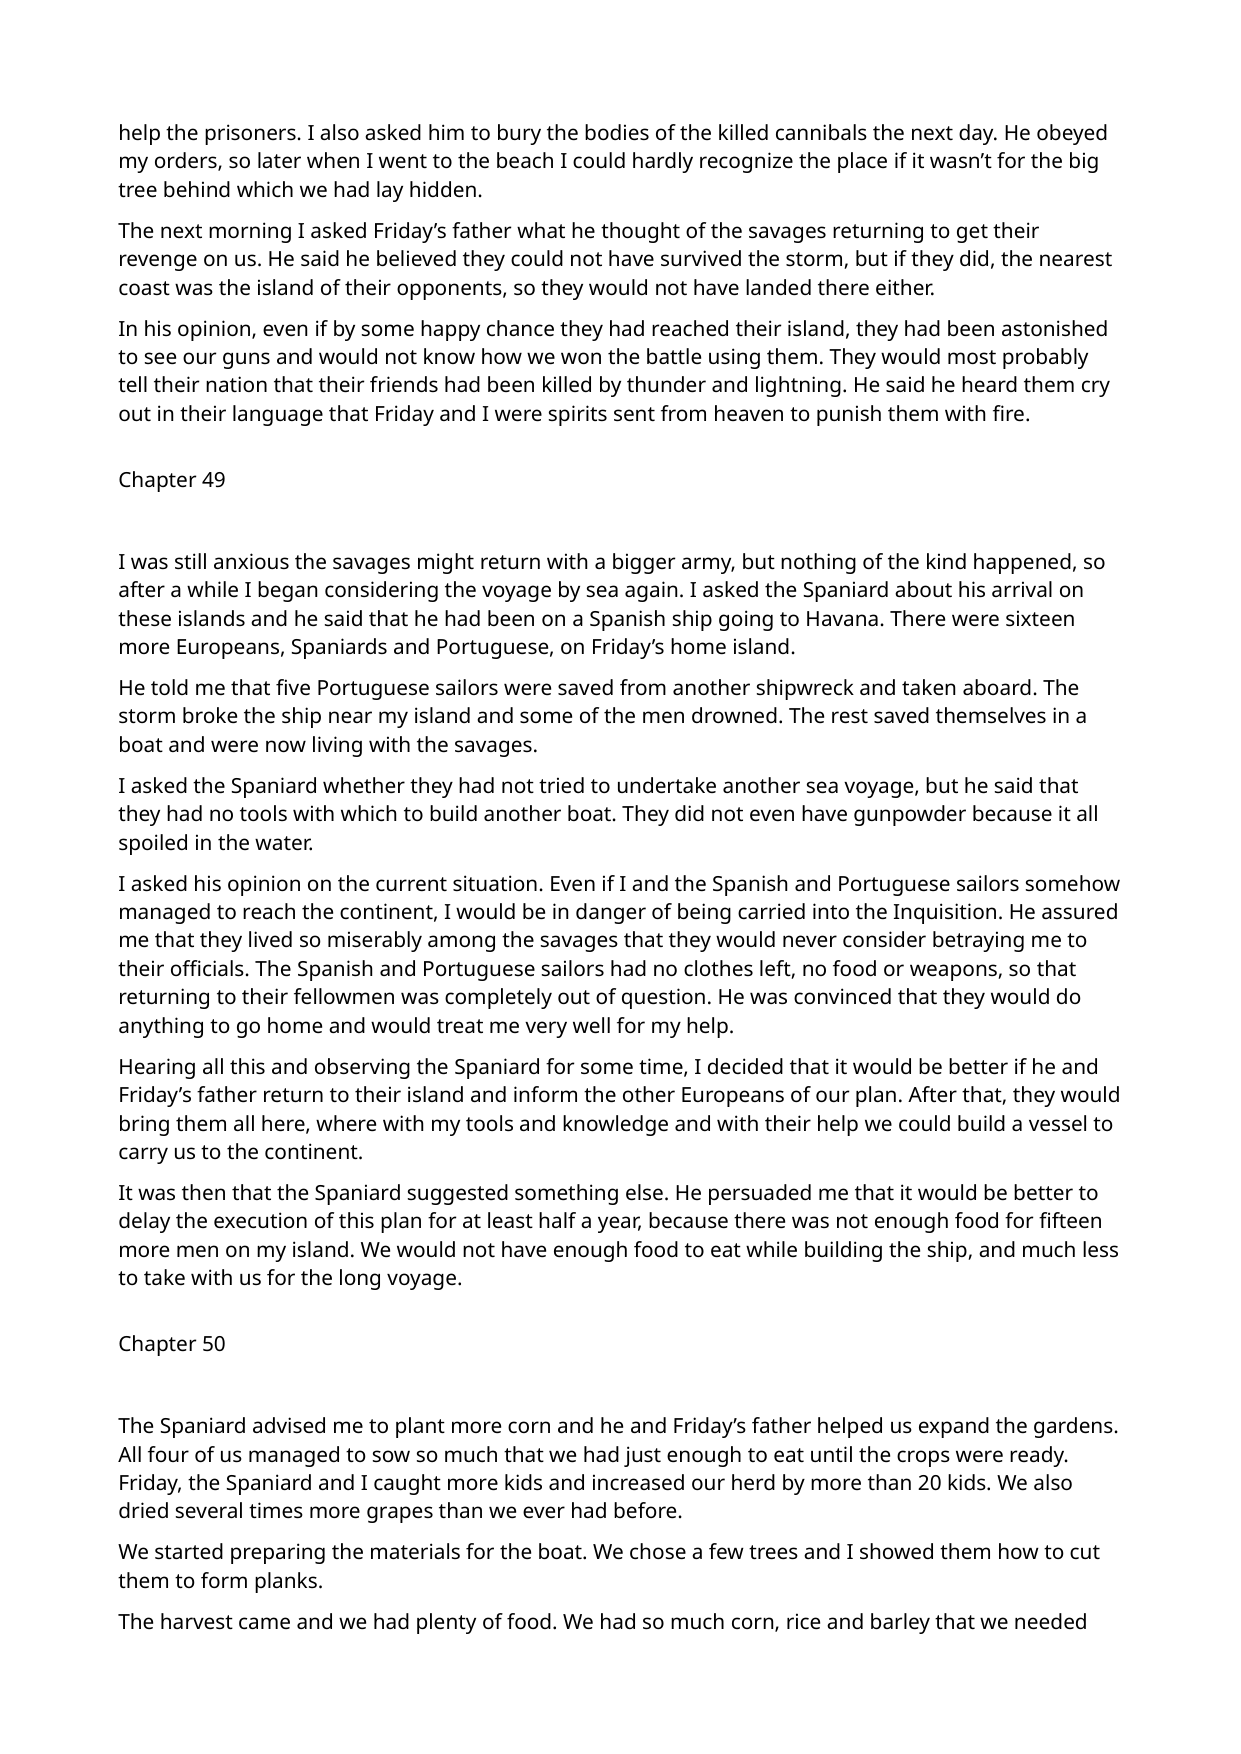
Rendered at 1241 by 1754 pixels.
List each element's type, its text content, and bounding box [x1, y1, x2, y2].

text The harvest came and we had plenty of food. We had so much corn, rice and barley that we needed [118, 1607, 1122, 1635]
text I was still anxious the savages might return with a bigger army, but nothing of the kind happened, so after a while I began considering the voyage by sea again. I asked the Spaniard about his arrival on these islands and he said that he had been on a Spanish ship going to Havana. There were sixteen more Europeans, Spaniards and Portuguese, on Friday’s home island. [118, 547, 1122, 661]
text The next morning I asked Friday’s father what he thought of the savages returning to get their revenge on us. He said he believed they could not have survived the storm, but if they did, the nearest coast was the island of their opponents, so they would not have landed there either. [118, 216, 1122, 301]
text We started preparing the materials for the boat. We chose a few trees and I showed them how to cut them to form planks. [118, 1537, 1122, 1594]
text I asked his opinion on the current situation. Even if I and the Spanish and Portuguese sailors somehow managed to reach the continent, I would be in danger of being carried into the Inquisition. He assured me that they lived so miserably among the savages that they would never consider betraying me to their officials. The Spanish and Portuguese sailors had no clothes left, no food or weapons, so that returning to their fellowmen was completely out of question. He was convinced that they would do anything to go home and would treat me very well for my help. [118, 869, 1122, 1039]
text Hearing all this and observing the Spaniard for some time, I decided that it would be better if he and Friday’s father return to their island and inform the other Europeans of our plan. After that, they would bring them all here, where with my tools and knowledge and with their help we could build a vessel to carry us to the continent. [118, 1052, 1122, 1166]
text He told me that five Portuguese sailors were saved from another shipwreck and taken aboard. The storm broke the ship near my island and some of the men drowned. The rest saved themselves in a boat and were now living with the savages. [118, 673, 1122, 758]
text It was then that the Spaniard suggested something else. He persuaded me that it would be better to delay the execution of this plan for at least half a year, because there was not enough food for fifteen more men on my island. We would not have enough food to eat while building the ship, and much less to take with us for the long voyage. [118, 1178, 1122, 1292]
text help the prisoners. I also asked him to bury the bodies of the killed cannibals the next day. He obeyed my orders, so later when I went to the beach I could hardly recognize the place if it wasn’t for the big tree behind which we had lay hidden. [118, 118, 1122, 203]
text I asked the Spaniard whether they had not tried to undertake another sea voyage, but he said that they had no tools with which to build another boat. They did not even have gunpowder because it all spoiled in the water. [118, 771, 1122, 856]
subtitle Chapter 50 [118, 1329, 1122, 1358]
text The Spaniard advised me to plant more corn and he and Friday’s father helped us expand the gardens. All four of us managed to sow so much that we had just enough to eat until the crops were ready. Friday, the Spaniard and I caught more kids and increased our herd by more than 20 kids. We also dried several times more grapes than we ever had before. [118, 1411, 1122, 1525]
subtitle Chapter 49 [118, 465, 1122, 493]
text In his opinion, even if by some happy chance they had reached their island, they had been astonished to see our guns and would not know how we won the battle using them. They would most probably tell their nation that their friends had been killed by thunder and lightning. He said he heard them cry out in their language that Friday and I were spirits sent from heaven to punish them with fire. [118, 314, 1122, 427]
